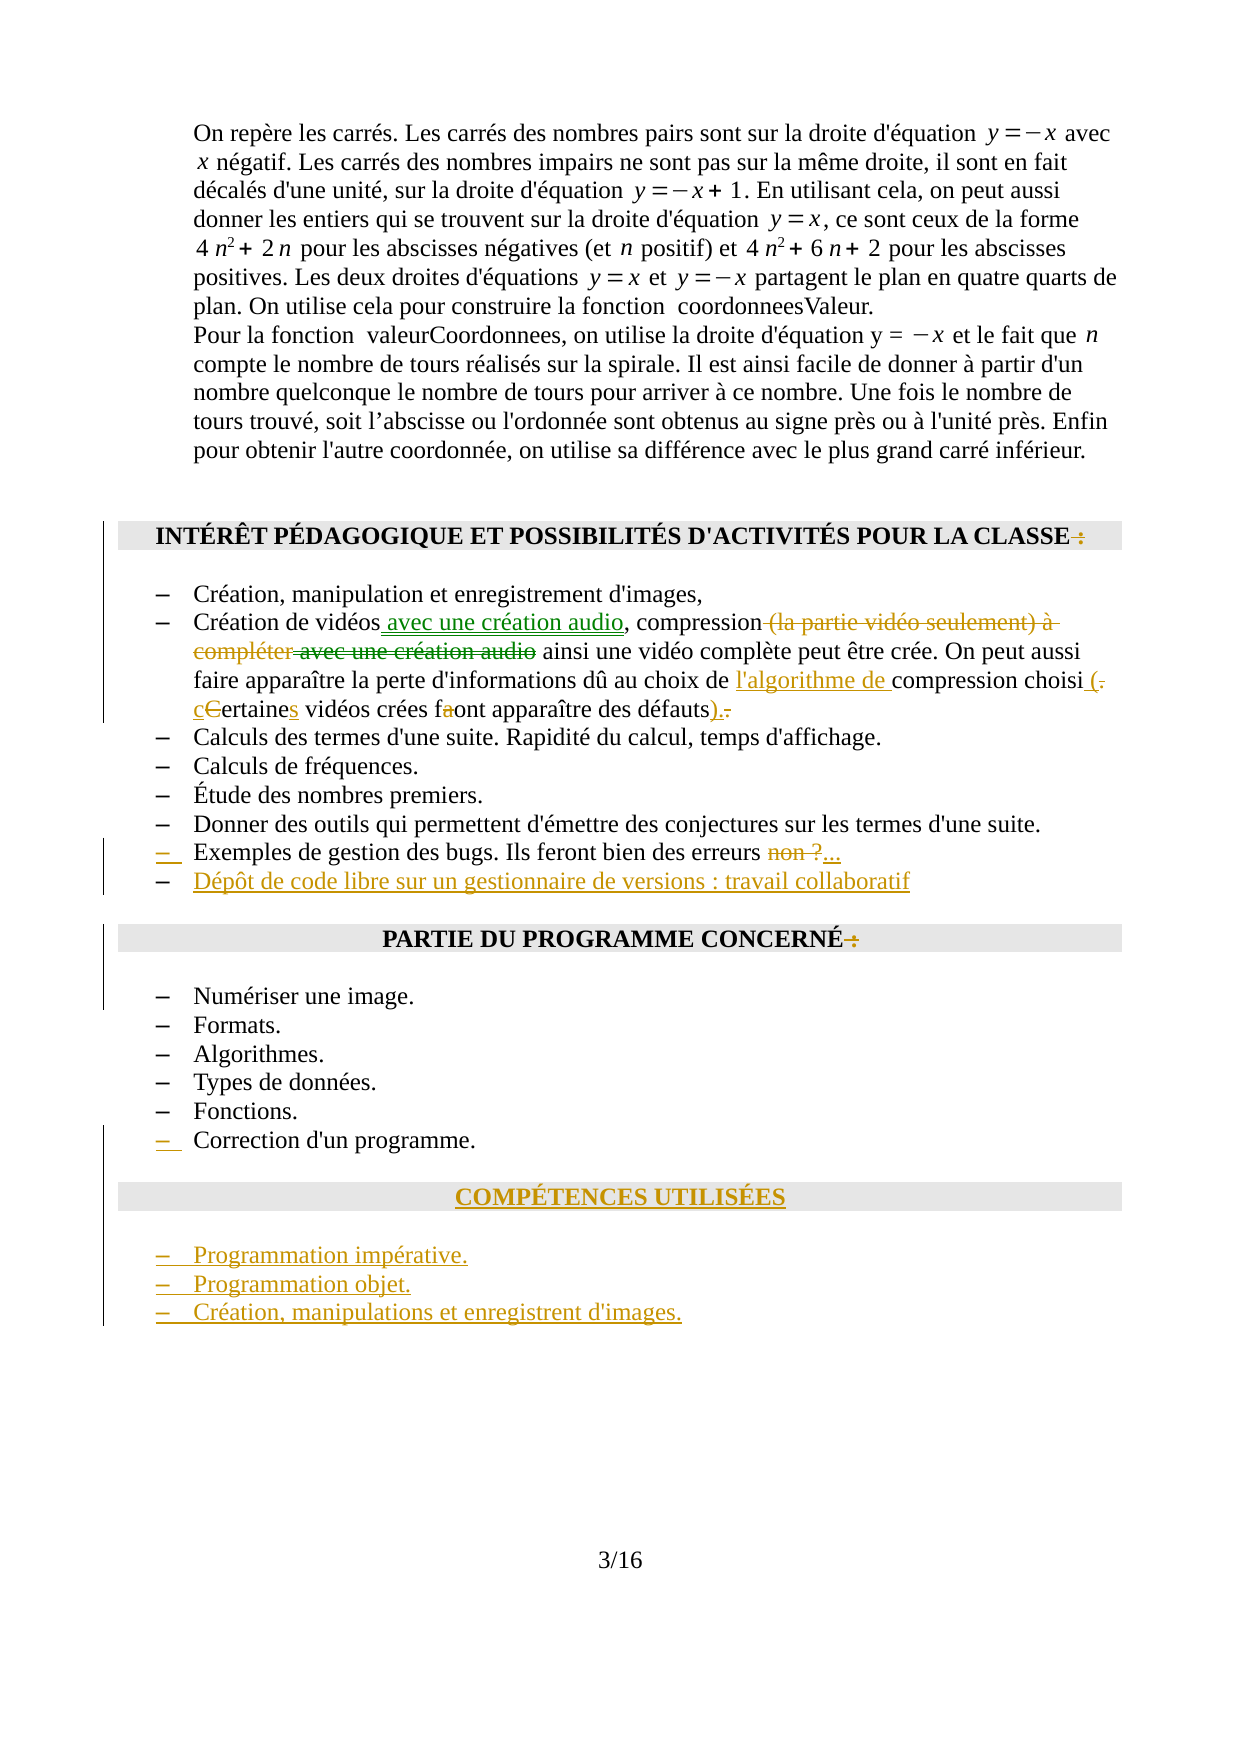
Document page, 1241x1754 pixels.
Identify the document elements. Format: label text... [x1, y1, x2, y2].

text PARTIE DU PROGRAMME CONCERNÉ [118, 924, 1122, 952]
list Exemples de gestion des bugs. Ils feront bien des erreurs ... [156, 837, 1122, 866]
list Pour la fonction valeurCoordonnees, on utilise la droite d'équation y = et le fait que compte le nombre de tours réalisés sur la spirale. Il est ainsi facile de donner à partir d'un nombre quelconque le nombre de tours pour arriver à ce nombre. Une fois le nombre de tours trouvé, soit l’abscisse ou l'ordonnée sont obtenus au signe près ou à l'unité près. Enfin pour obtenir l'autre coordonnée, on utilise sa différence avec le plus grand carré inférieur. [156, 320, 1122, 464]
list Création, manipulation et enregistrement d'images, [156, 579, 1122, 607]
list On repère les carrés. Les carrés des nombres pairs sont sur la droite d'équation avec négatif. Les carrés des nombres impairs ne sont pas sur la même droite, il sont en fait décalés d'une unité, sur la droite d'équation . En utilisant cela, on peut aussi donner les entiers qui se trouvent sur la droite d'équation , ce sont ceux de la forme pour les abscisses négatives (et positif) et pour les abscisses positives. Les deux droites d'équations et partagent le plan en quatre quarts de plan. On utilise cela pour construire la fonction coordonneesValeur. [156, 118, 1122, 320]
text COMPÉTENCES UTILISÉES [118, 1182, 1122, 1211]
list Types de données. [156, 1067, 1122, 1096]
list Donner des outils qui permettent d'émettre des conjectures sur les termes d'une suite. [156, 809, 1122, 837]
list Étude des nombres premiers. [156, 780, 1122, 809]
list Calculs des termes d'une suite. Rapidité du calcul, temps d'affichage. [156, 722, 1122, 751]
list Numériser une image. [156, 981, 1122, 1010]
list Dépôt de code libre sur un gestionnaire de versions : travail collaboratif [156, 866, 1122, 895]
list Calculs de fréquences. [156, 751, 1122, 780]
list Programmation objet. [156, 1269, 1122, 1297]
list Fonctions. [156, 1096, 1122, 1125]
text INTÉRÊT PÉDAGOGIQUE ET POSSIBILITÉS D'ACTIVITÉS POUR LA CLASSE [118, 521, 1122, 550]
list Création, manipulations et enregistrent d'images. [156, 1297, 1122, 1326]
list Programmation impérative. [156, 1240, 1122, 1269]
list Création de vidéos avec une création audio, compression ainsi une vidéo complète peut être crée. On peut aussi faire apparaître la perte d'informations dû au choix de l'algorithme de compression choisi ( certaines vidéos crées font apparaître des défauts). [156, 607, 1122, 722]
list Correction d'un programme. [156, 1125, 1122, 1154]
list Algorithmes. [156, 1039, 1122, 1067]
list Formats. [156, 1010, 1122, 1039]
